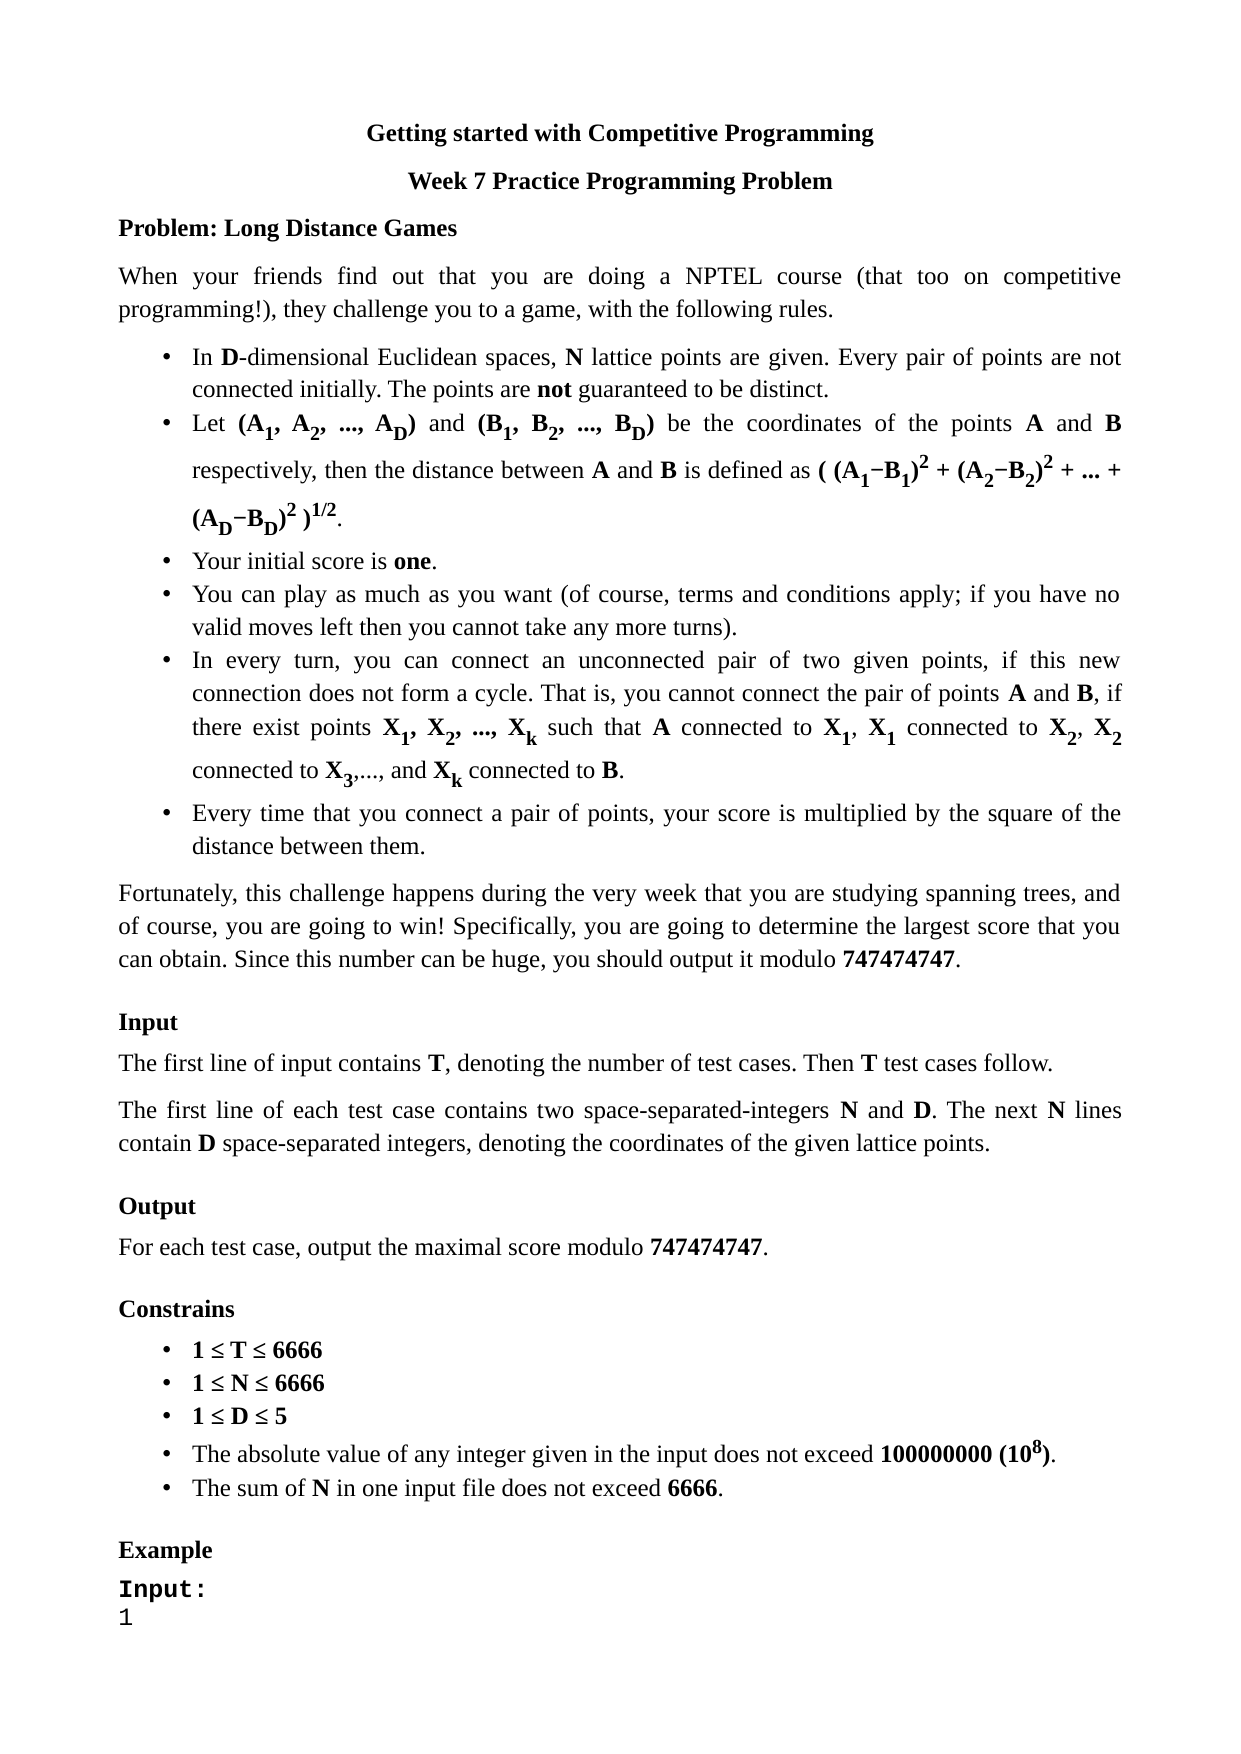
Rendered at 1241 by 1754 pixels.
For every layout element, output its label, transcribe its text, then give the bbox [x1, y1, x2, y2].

list 1 ≤ N ≤ 6666 [162, 1368, 1122, 1397]
text Problem: Long Distance Games [118, 213, 1122, 242]
list In D-dimensional Euclidean spaces, N lattice points are given. Every pair of points are not connected initially. The points are not guaranteed to be distinct. [162, 342, 1122, 403]
subtitle Input [118, 1007, 1122, 1035]
list The sum of N in one input file does not exceed 6666. [162, 1473, 1122, 1502]
text Week 7 Practice Programming Problem [118, 166, 1122, 194]
text When your friends find out that you are doing a NPTEL course (that too on competitive programming!), they challenge you to a game, with the following rules. [118, 261, 1122, 323]
list You can play as much as you want (of course, terms and conditions apply; if you have no valid moves left then you cannot take any more turns). [162, 579, 1122, 641]
subtitle Example [118, 1535, 1122, 1564]
text Input: [118, 1576, 1122, 1605]
list The absolute value of any integer given in the input does not exceed 100000000 (108). [162, 1434, 1122, 1468]
text The first line of each test case contains two space-separated-integers N and D. The next N lines contain D space-separated integers, denoting the coordinates of the given lattice points. [118, 1096, 1122, 1157]
text For each test case, output the maximal score modulo 747474747. [118, 1232, 1122, 1261]
subtitle Constrains [118, 1294, 1122, 1323]
text Fortunately, this challenge happens during the very week that you are studying spanning trees, and of course, you are going to win! Specifically, you are going to determine the largest score that you can obtain. Since this number can be huge, you should output it modulo 747474747. [118, 878, 1122, 973]
list 1 ≤ T ≤ 6666 [162, 1335, 1122, 1364]
list Every time that you connect a pair of points, your score is multiplied by the square of the distance between them. [162, 798, 1122, 859]
text Getting started with Competitive Programming [118, 118, 1122, 147]
list 1 ≤ D ≤ 5 [162, 1401, 1122, 1430]
text 1 [118, 1605, 1122, 1633]
list Let (A1, A2, ..., AD) and (B1, B2, ..., BD) be the coordinates of the points A and B respectively, then the distance between A and B is defined as ( (A1−B1)2 + (A2−B2)2 + ... + (AD−BD)2 )1/2. [162, 408, 1122, 540]
list Your initial score is one. [162, 546, 1122, 575]
list In every turn, you can connect an unconnected pair of two given points, if this new connection does not form a cycle. That is, you cannot connect the pair of points A and B, if there exist points X1, X2, ..., Xk such that A connected to X1, X1 connected to X2, X2 connected to X3,..., and Xk connected to B. [162, 645, 1122, 792]
subtitle Output [118, 1191, 1122, 1219]
text The first line of input contains T, denoting the number of test cases. Then T test cases follow. [118, 1048, 1122, 1077]
